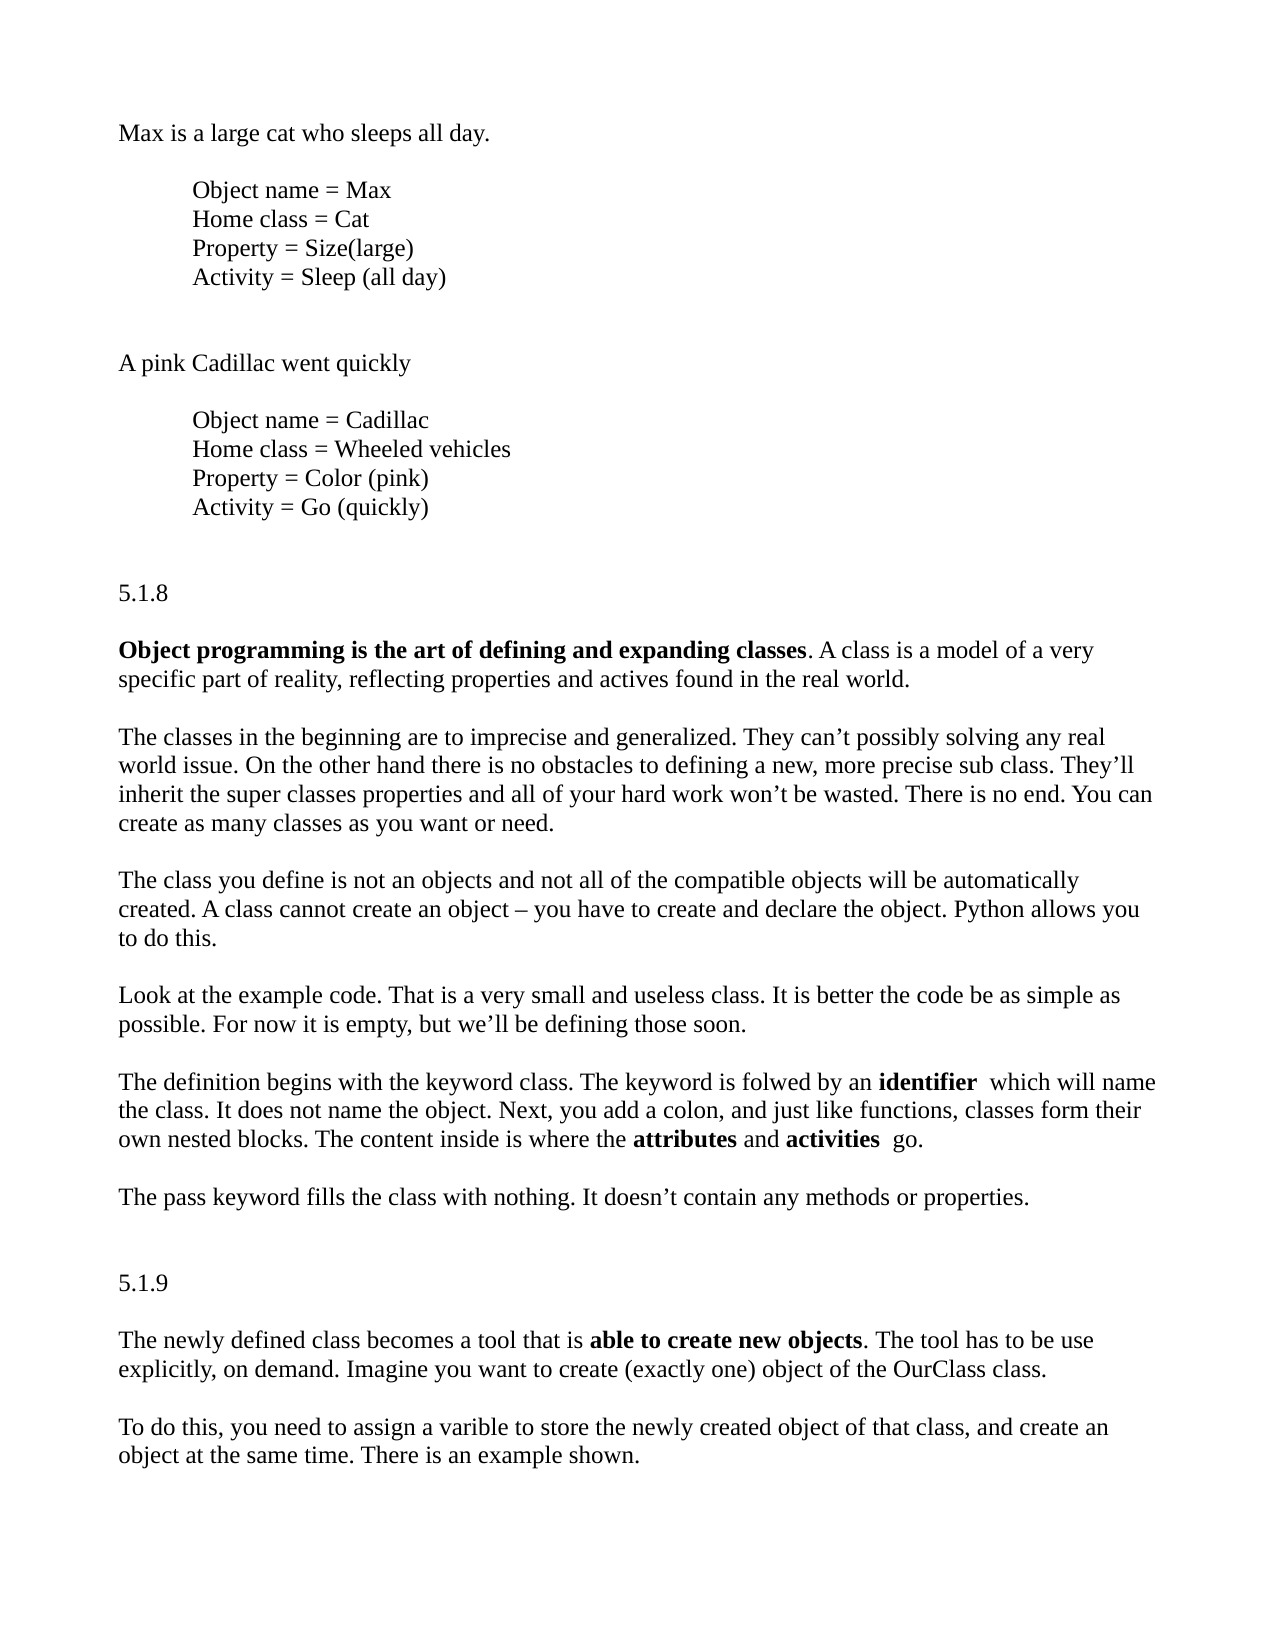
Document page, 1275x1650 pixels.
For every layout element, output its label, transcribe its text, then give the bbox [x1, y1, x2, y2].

text The newly defined class becomes a tool that is able to create new objects. The tool has to be use explicitly, on demand. Imagine you want to create (exactly one) object of the OurClass class. [118, 1326, 1157, 1383]
text Property = Color (pink) [118, 463, 1157, 492]
text Activity = Sleep (all day) [118, 262, 1157, 291]
text 5.1.8 [118, 578, 1157, 607]
text Object name = Max [118, 176, 1157, 204]
text The definition begins with the keyword class. The keyword is folwed by an identifier which will name the class. It does not name the object. Next, you add a colon, and just like functions, classes form their own nested blocks. The content inside is where the attributes and activities go. [118, 1067, 1157, 1153]
text To do this, you need to assign a varible to store the newly created object of that class, and create an object at the same time. There is an example shown. [118, 1412, 1157, 1469]
text Property = Size(large) [118, 233, 1157, 262]
text A pink Cadillac went quickly [118, 348, 1157, 377]
text Activity = Go (quickly) [118, 492, 1157, 521]
text Look at the example code. That is a very small and useless class. It is better the code be as simple as possible. For now it is empty, but we’ll be defining those soon. [118, 981, 1157, 1038]
text The pass keyword fills the class with nothing. It doesn’t contain any methods or properties. [118, 1182, 1157, 1211]
text The class you define is not an objects and not all of the compatible objects will be automatically created. A class cannot create an object – you have to create and declare the object. Python allows you to do this. [118, 866, 1157, 952]
text Object programming is the art of defining and expanding classes. A class is a model of a very specific part of reality, reflecting properties and actives found in the real world. [118, 636, 1157, 693]
text 5.1.9 [118, 1268, 1157, 1297]
text Max is a large cat who sleeps all day. [118, 118, 1157, 147]
text Object name = Cadillac [118, 406, 1157, 434]
text The classes in the beginning are to imprecise and generalized. They can’t possibly solving any real world issue. On the other hand there is no obstacles to defining a new, more precise sub class. They’ll inherit the super classes properties and all of your hard work won’t be wasted. There is no end. You can create as many classes as you want or need. [118, 722, 1157, 837]
text Home class = Cat [118, 204, 1157, 233]
text Home class = Wheeled vehicles [118, 434, 1157, 463]
